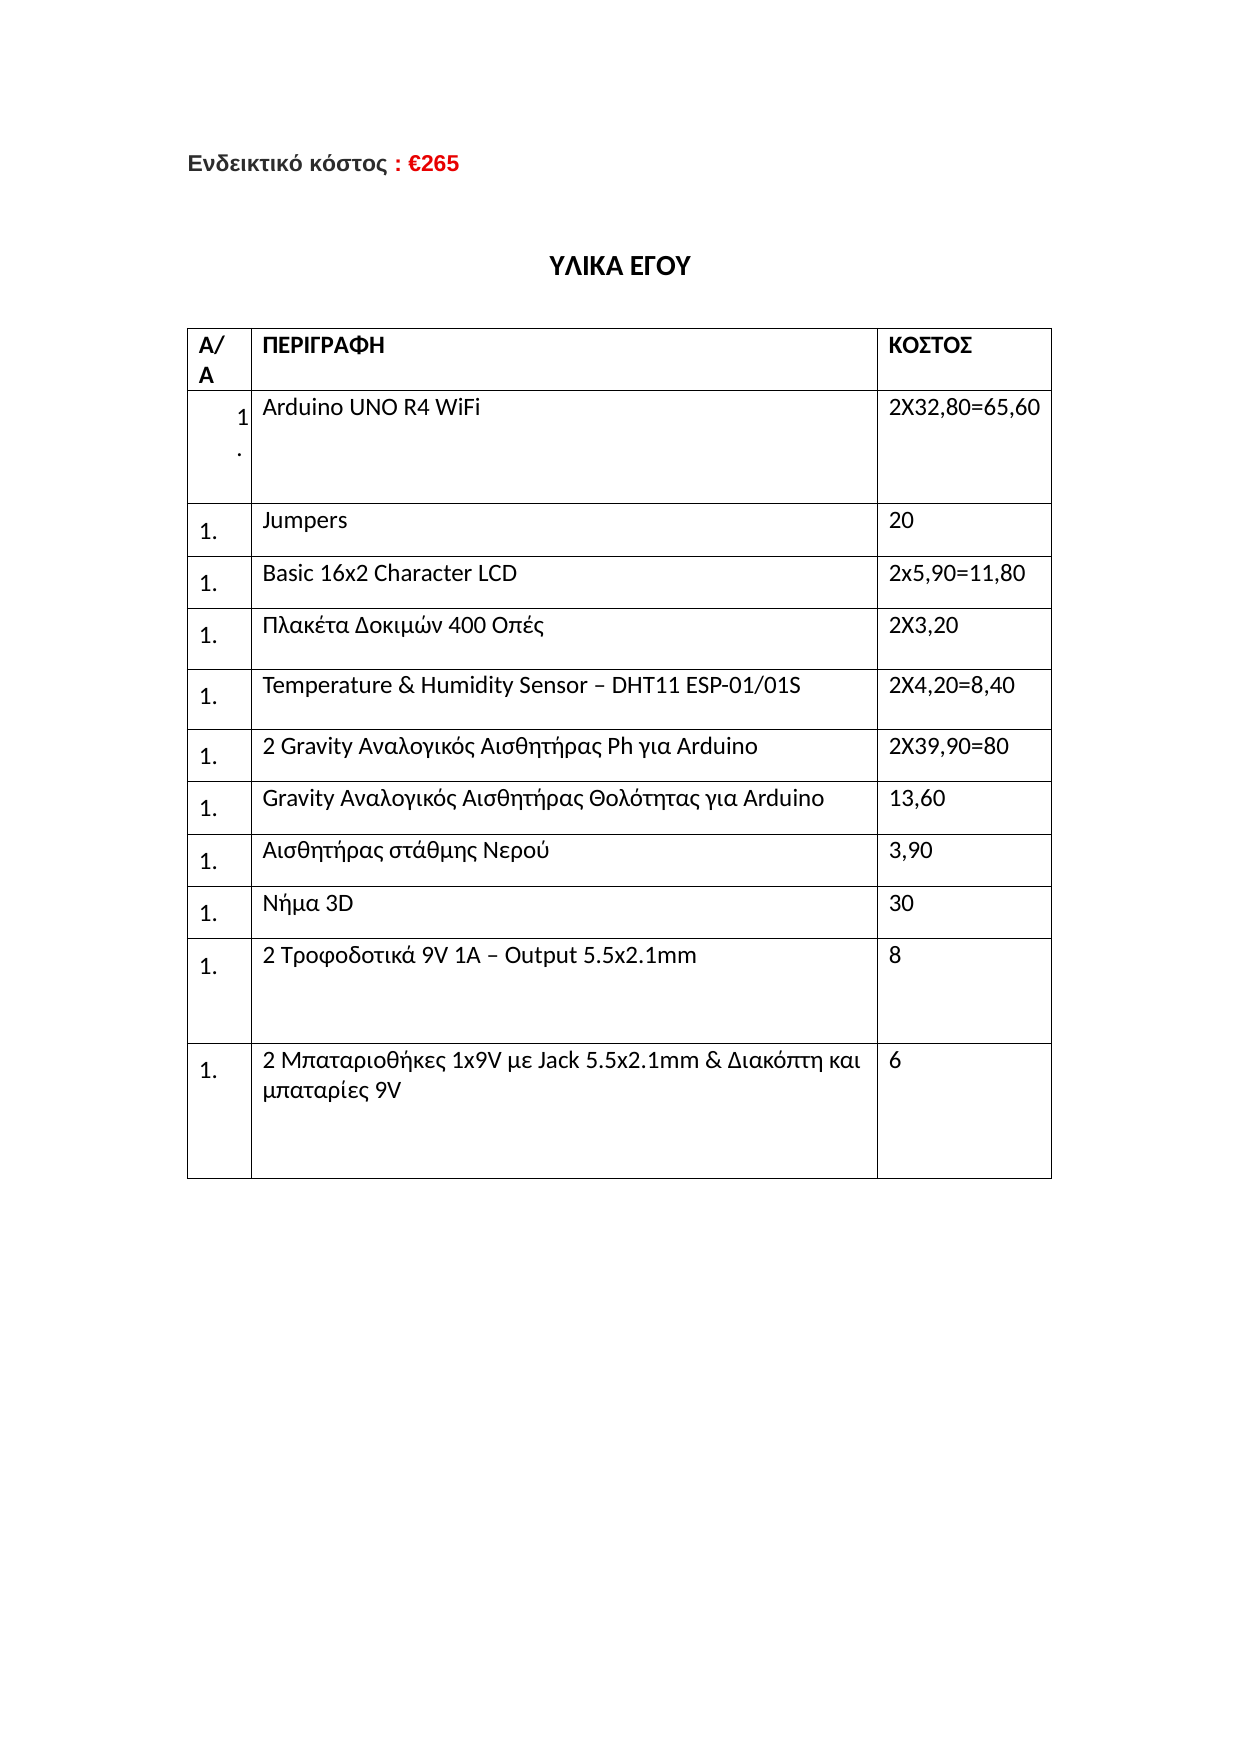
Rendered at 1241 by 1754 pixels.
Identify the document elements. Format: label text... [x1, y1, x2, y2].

table_cell Temperature & Humidity Sensor – DHT11 ESP-01/01S [252, 670, 877, 729]
table_cell 2Χ39,90=80 [878, 730, 1051, 781]
table_cell 13,60 [878, 782, 1051, 833]
table_header ΚΟΣΤΟΣ [878, 329, 1051, 390]
table_cell 2 Μπαταριοθήκες 1x9V με Jack 5.5x2.1mm & Διακόπτη και μπαταρίες 9V [252, 1044, 877, 1178]
table_cell 30 [878, 887, 1051, 938]
table_cell [188, 504, 251, 556]
table_cell [188, 730, 251, 781]
table_cell [188, 835, 251, 886]
table_cell Πλακέτα Δοκιμών 400 Οπές [252, 609, 877, 668]
table_cell 2X4,20=8,40 [878, 670, 1051, 729]
table_cell [188, 670, 251, 729]
table_cell 2X32,80=65,60 [878, 391, 1051, 503]
table_header Α/Α [188, 329, 251, 390]
table_cell Jumpers [252, 504, 877, 556]
table_cell Νήμα 3D [252, 887, 877, 938]
table_cell 20 [878, 504, 1051, 556]
table_cell 2 Gravity Αναλογικός Αισθητήρας Ph για Arduino [252, 730, 877, 781]
table_cell 2x5,90=11,80 [878, 557, 1051, 608]
table_cell 6 [878, 1044, 1051, 1178]
table_cell 2X3,20 [878, 609, 1051, 668]
table_cell Gravity Αναλογικός Αισθητήρας Θολότητας για Arduino [252, 782, 877, 833]
table_cell [188, 782, 251, 833]
text ΥΛΙΚΑ ΕΓΟΥ [187, 247, 1053, 282]
table_cell [188, 1044, 251, 1178]
table_cell Arduino UNO R4 WiFi [252, 391, 877, 503]
text Ενδεικτικό κόστος : €265 [187, 150, 1053, 176]
table_cell [188, 609, 251, 668]
table_cell [188, 557, 251, 608]
table_cell [188, 391, 251, 503]
table_cell Αισθητήρας στάθμης Νερού [252, 835, 877, 886]
table_cell [188, 939, 251, 1043]
table_cell 8 [878, 939, 1051, 1043]
table_cell 2 Τροφοδοτικά 9V 1A – Output 5.5x2.1mm [252, 939, 877, 1043]
table_header ΠΕΡΙΓΡΑΦΗ [252, 329, 877, 390]
table_cell [188, 887, 251, 938]
table_cell 3,90 [878, 835, 1051, 886]
table_cell Basic 16x2 Character LCD [252, 557, 877, 608]
